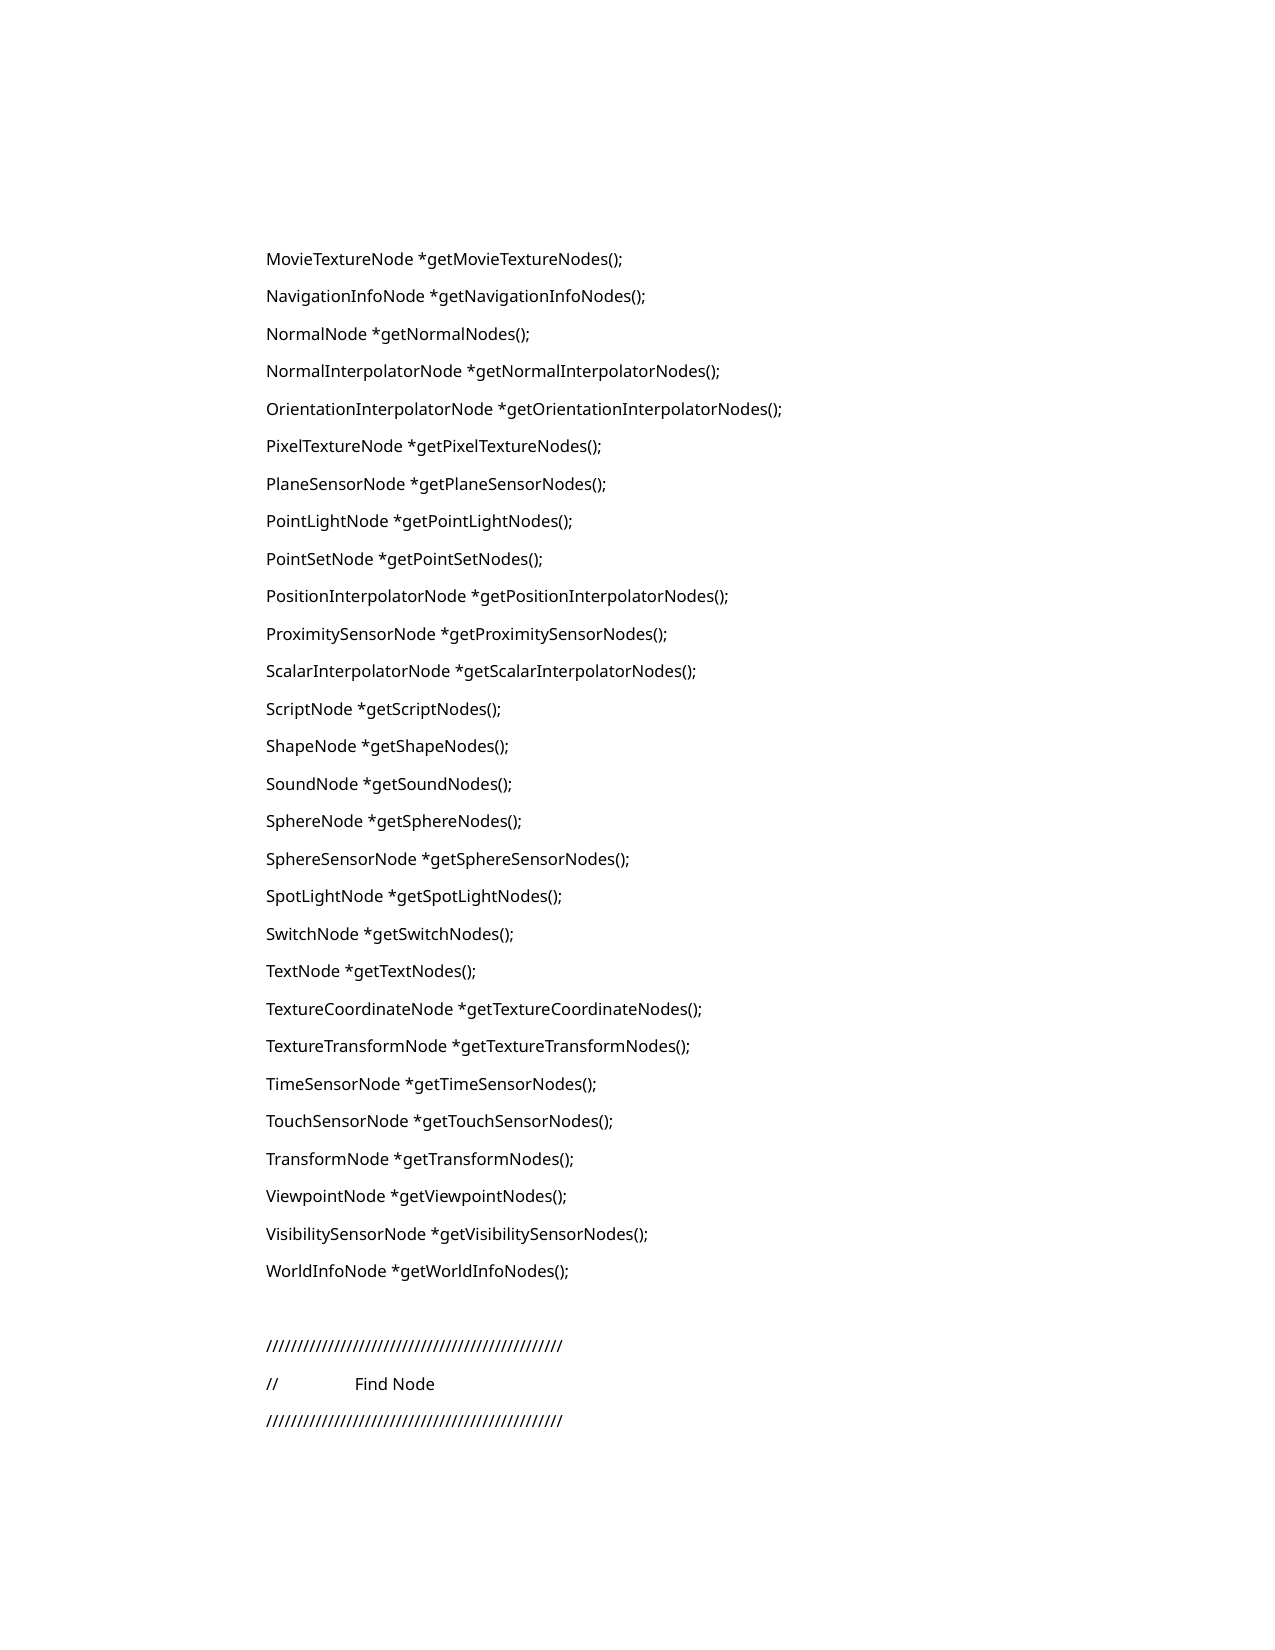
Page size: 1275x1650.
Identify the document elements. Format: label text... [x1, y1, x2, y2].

text TextureTransformNode *getTextureTransformNodes(); [198, 1027, 1098, 1065]
text SpotLightNode *getSpotLightNodes(); [198, 877, 1098, 915]
text WorldInfoNode *getWorldInfoNodes(); [198, 1252, 1098, 1290]
text ScriptNode *getScriptNodes(); [198, 690, 1098, 727]
text //////////////////////////////////////////////// [198, 1327, 1098, 1365]
text OrientationInterpolatorNode *getOrientationInterpolatorNodes(); [198, 390, 1098, 427]
text PointSetNode *getPointSetNodes(); [198, 540, 1098, 577]
text TransformNode *getTransformNodes(); [198, 1140, 1098, 1177]
text //////////////////////////////////////////////// [198, 1402, 1098, 1440]
text TextureCoordinateNode *getTextureCoordinateNodes(); [198, 990, 1098, 1027]
text NavigationInfoNode *getNavigationInfoNodes(); [198, 277, 1098, 315]
text MovieTextureNode *getMovieTextureNodes(); [198, 240, 1098, 277]
text // Find Node [198, 1365, 1098, 1402]
text ProximitySensorNode *getProximitySensorNodes(); [198, 615, 1098, 652]
text ShapeNode *getShapeNodes(); [198, 727, 1098, 765]
text SwitchNode *getSwitchNodes(); [198, 915, 1098, 952]
text VisibilitySensorNode *getVisibilitySensorNodes(); [198, 1215, 1098, 1252]
text PlaneSensorNode *getPlaneSensorNodes(); [198, 465, 1098, 502]
text NormalInterpolatorNode *getNormalInterpolatorNodes(); [198, 352, 1098, 390]
text PixelTextureNode *getPixelTextureNodes(); [198, 427, 1098, 465]
text SphereSensorNode *getSphereSensorNodes(); [198, 840, 1098, 877]
text SoundNode *getSoundNodes(); [198, 765, 1098, 802]
text ScalarInterpolatorNode *getScalarInterpolatorNodes(); [198, 652, 1098, 690]
text TimeSensorNode *getTimeSensorNodes(); [198, 1065, 1098, 1102]
text TouchSensorNode *getTouchSensorNodes(); [198, 1102, 1098, 1140]
text PointLightNode *getPointLightNodes(); [198, 502, 1098, 540]
text SphereNode *getSphereNodes(); [198, 802, 1098, 840]
text PositionInterpolatorNode *getPositionInterpolatorNodes(); [198, 577, 1098, 615]
text ViewpointNode *getViewpointNodes(); [198, 1177, 1098, 1215]
text TextNode *getTextNodes(); [198, 952, 1098, 990]
text NormalNode *getNormalNodes(); [198, 315, 1098, 352]
